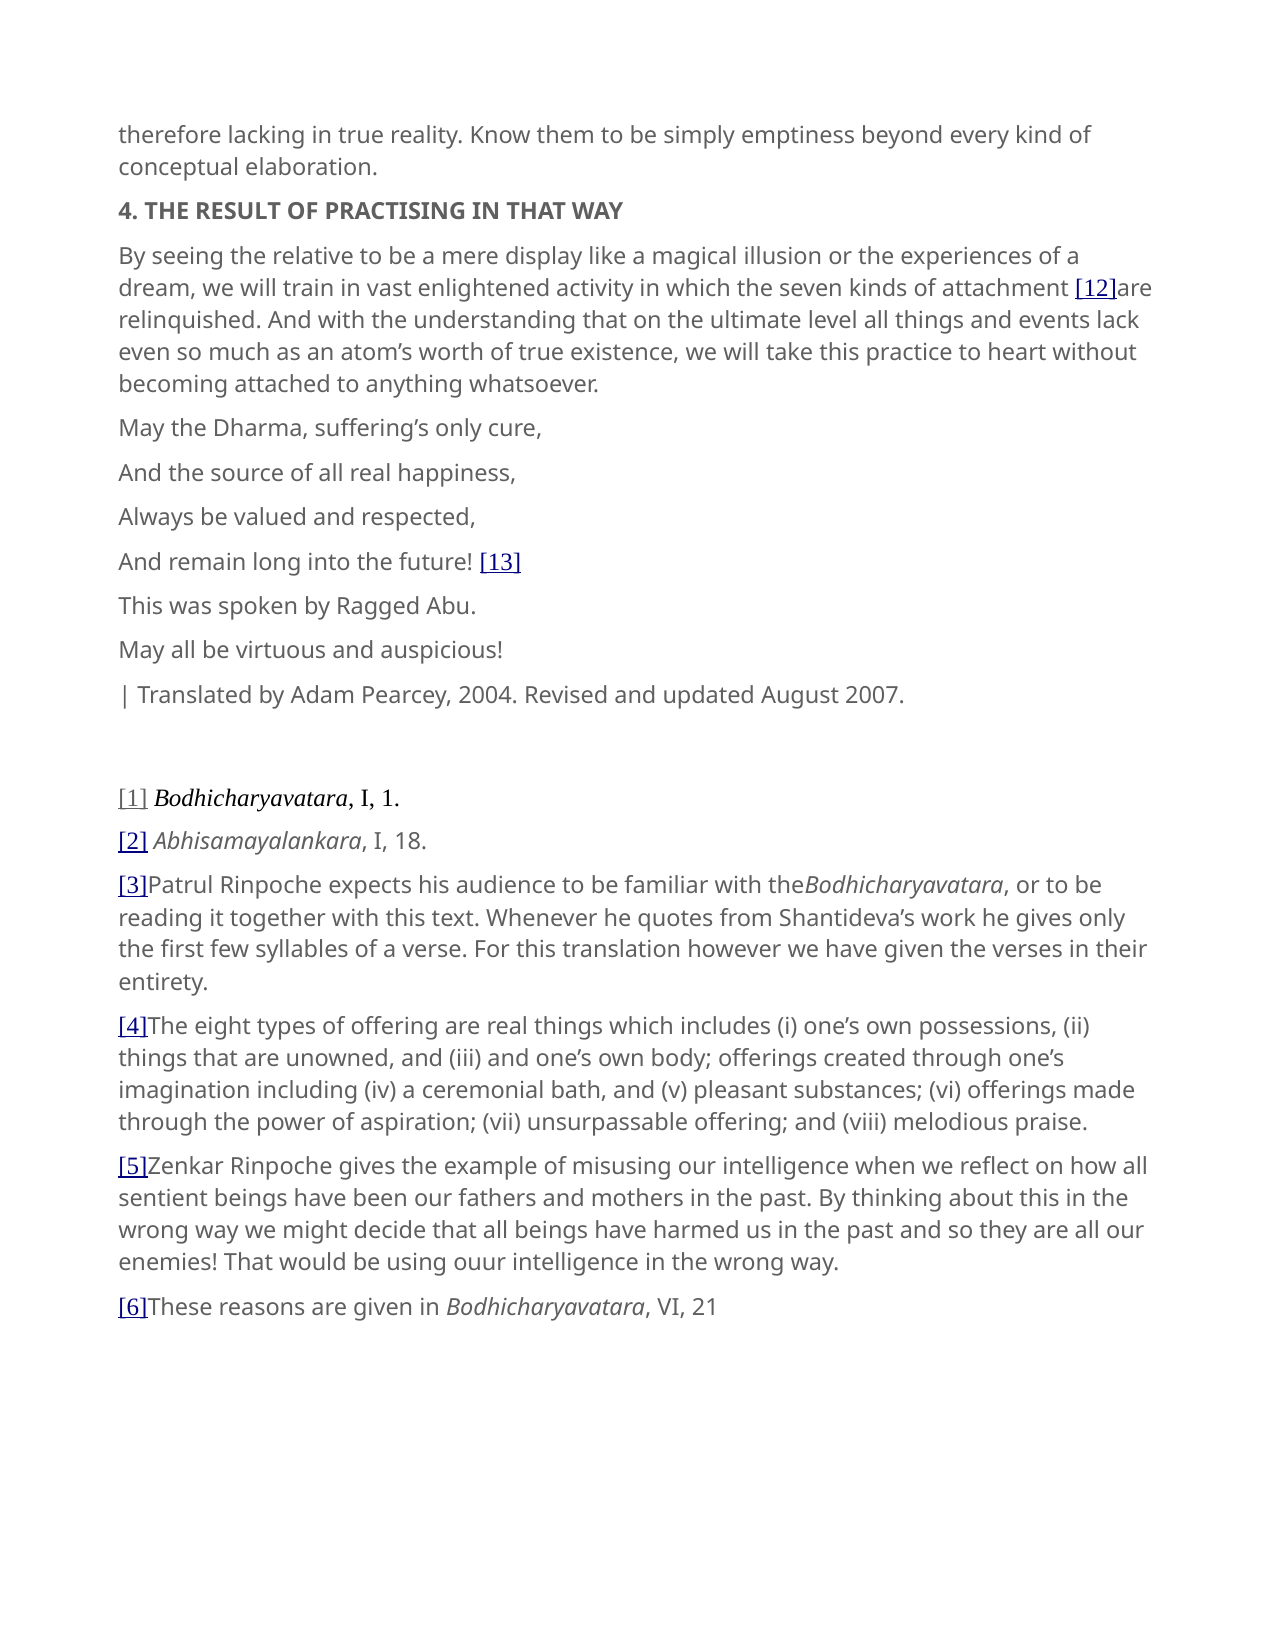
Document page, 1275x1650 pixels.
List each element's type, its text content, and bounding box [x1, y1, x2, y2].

text [5]Zenkar Rinpoche gives the example of misusing our intelligence when we reflect on how all sentient beings have been our fathers and mothers in the past. By thinking about this in the wrong way we might decide that all beings have harmed us in the past and so they are all our enemies! That would be using ouur intelligence in the wrong way. [118, 1150, 1157, 1278]
text May the Dharma, suffering’s only cure, [118, 411, 1157, 443]
text By seeing the relative to be a mere display like a magical illusion or the experiences of a dream, we will train in vast enlightened activity in which the seven kinds of attachment [12]are relinquished. And with the understanding that on the ultimate level all things and events lack even so much as an atom’s worth of true existence, we will take this practice to heart without becoming attached to anything whatsoever. [118, 239, 1157, 399]
text [1] Bodhicharyavatara, I, 1. [118, 782, 1157, 812]
text May all be virtuous and auspicious! [118, 634, 1157, 666]
text Always be valued and respected, [118, 500, 1157, 532]
text 4. THE RESULT OF PRACTISING IN THAT WAY [118, 194, 1157, 227]
text therefore lacking in true reality. Know them to be simply emptiness beyond every kind of conceptual elaboration. [118, 118, 1157, 182]
text [3]Patrul Rinpoche expects his audience to be familiar with theBodhicharyavatara, or to be reading it together with this text. Whenever he quotes from Shantideva’s work he gives only the first few syllables of a verse. For this translation however we have given the verses in their entirety. [118, 869, 1157, 997]
text And remain long into the future! [13] [118, 545, 1157, 577]
text This was spoken by Ragged Abu. [118, 589, 1157, 621]
text [6]These reasons are given in Bodhicharyavatara, VI, 21 [118, 1290, 1157, 1322]
text [4]The eight types of offering are real things which includes (i) one’s own possessions, (ii) things that are unowned, and (iii) and one’s own body; offerings created through one’s imagination including (iv) a ceremonial bath, and (v) pleasant substances; (vi) offerings made through the power of aspiration; (vii) unsurpassable offering; and (viii) melodious praise. [118, 1009, 1157, 1137]
text [2] Abhisamayalankara, I, 18. [118, 824, 1157, 856]
text And the source of all real happiness, [118, 456, 1157, 488]
text | Translated by Adam Pearcey, 2004. Revised and updated August 2007. [118, 678, 1157, 710]
